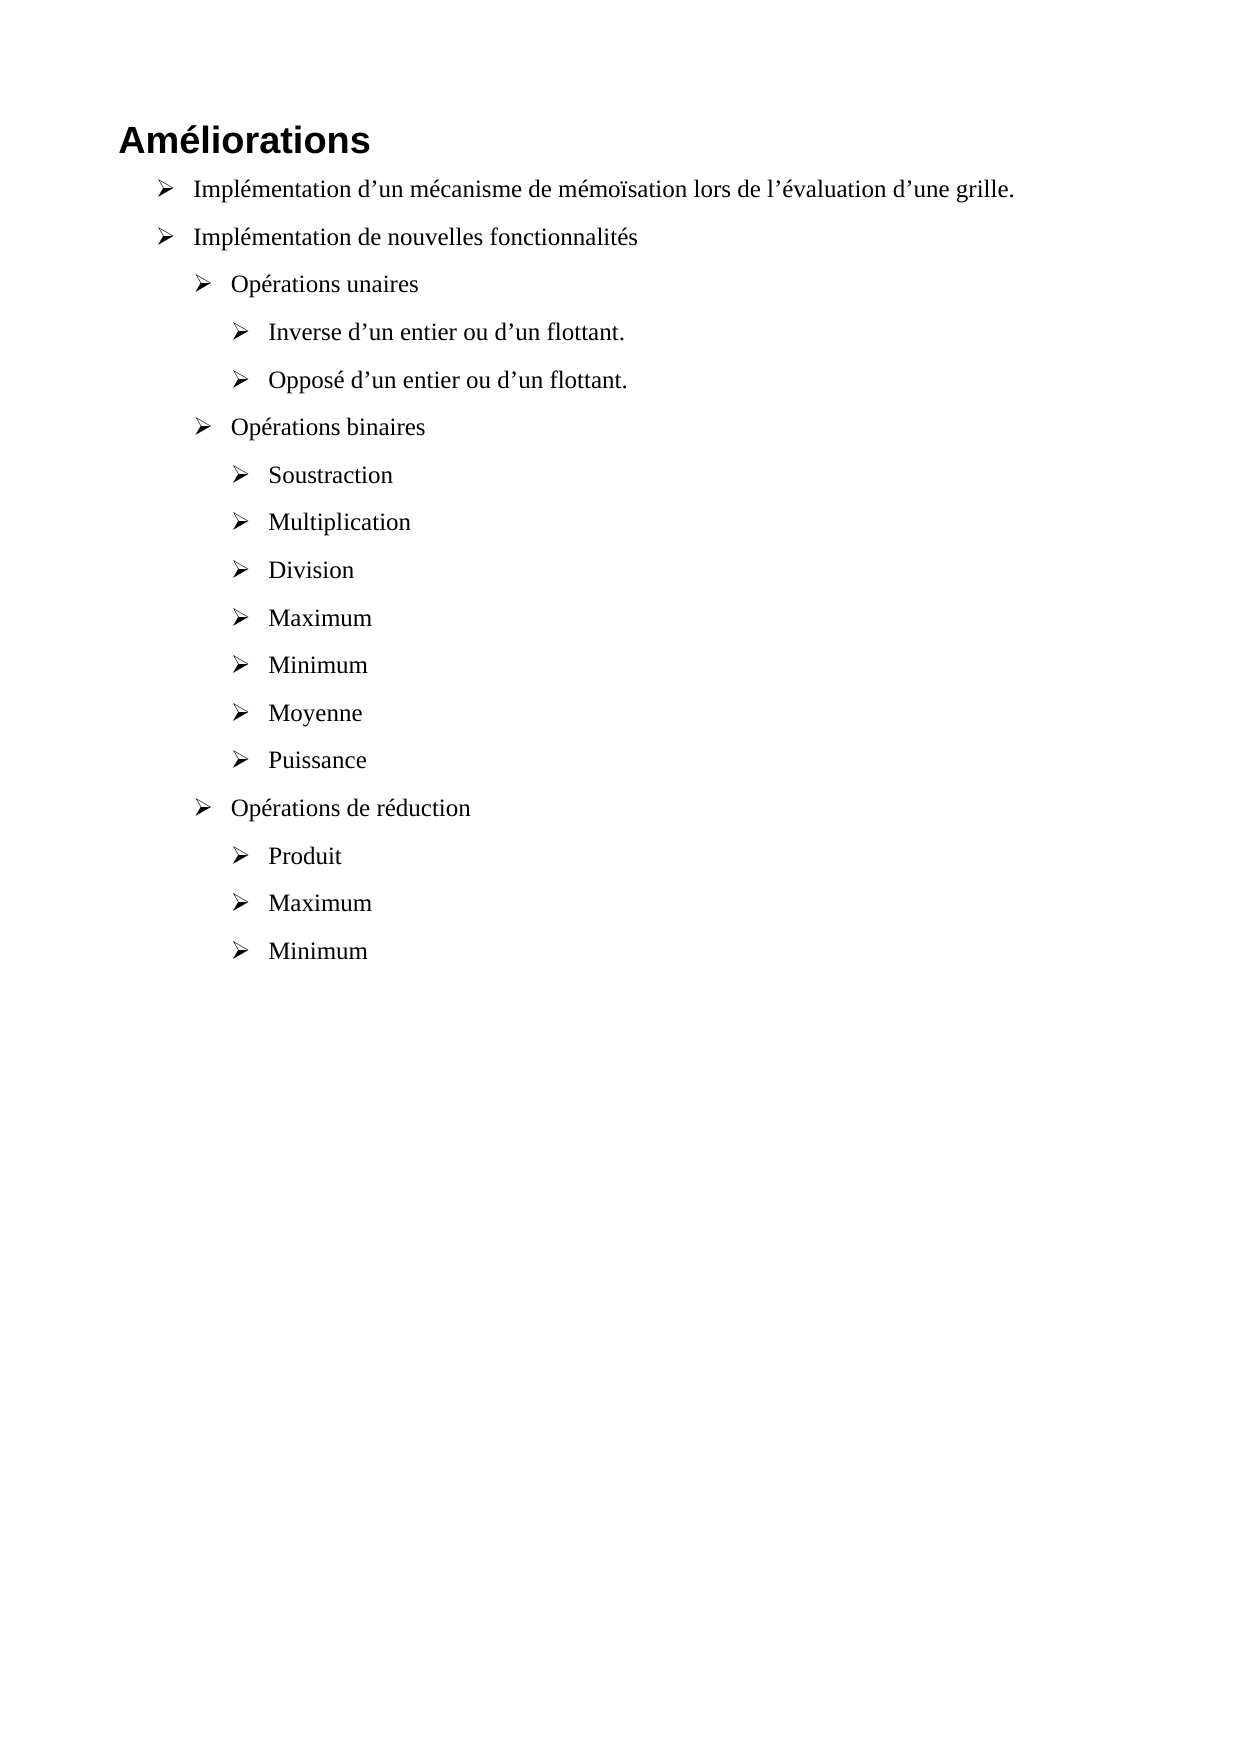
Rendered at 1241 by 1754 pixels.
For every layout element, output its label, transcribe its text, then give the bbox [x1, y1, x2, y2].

list Implémentation d’un mécanisme de mémoïsation lors de l’évaluation d’une grille. [156, 174, 1122, 203]
list Opérations binaires [193, 412, 1122, 441]
list Multiplication [231, 507, 1122, 536]
list Soustraction [231, 460, 1122, 489]
list Maximum [231, 603, 1122, 631]
list Maximum [231, 888, 1122, 917]
list Moyenne [231, 698, 1122, 727]
list Minimum [231, 650, 1122, 679]
list Puissance [231, 746, 1122, 774]
subtitle Améliorations [118, 118, 1122, 162]
list Produit [231, 841, 1122, 869]
list Implémentation de nouvelles fonctionnalités [156, 222, 1122, 251]
list Inverse d’un entier ou d’un flottant. [231, 317, 1122, 346]
list Opposé d’un entier ou d’un flottant. [231, 365, 1122, 393]
list Opérations de réduction [193, 793, 1122, 822]
list Minimum [231, 936, 1122, 965]
list Opérations unaires [193, 269, 1122, 298]
list Division [231, 555, 1122, 584]
